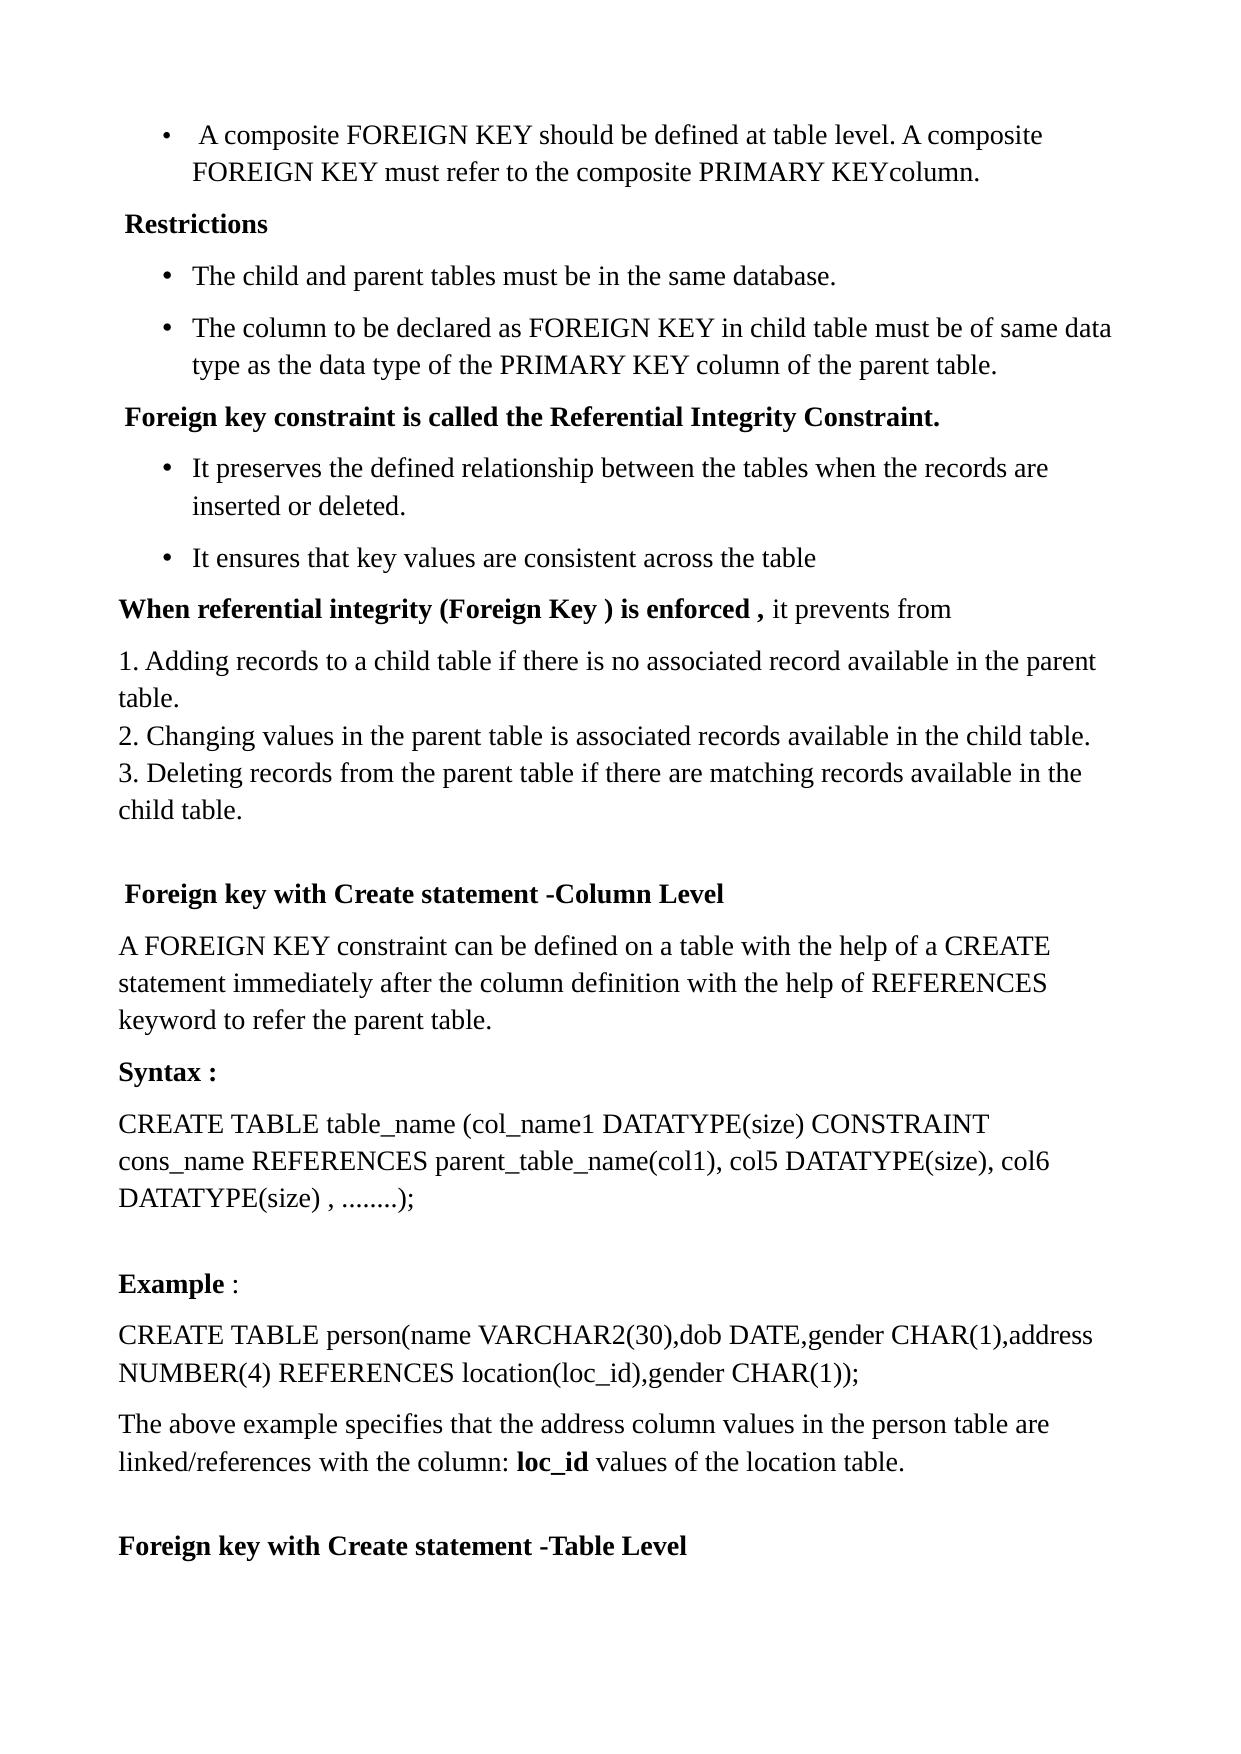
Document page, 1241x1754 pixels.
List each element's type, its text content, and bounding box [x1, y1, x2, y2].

list The child and parent tables must be in the same database. [162, 259, 1122, 291]
text Syntax : [118, 1055, 1122, 1088]
text CREATE TABLE person(name VARCHAR2(30),dob DATE,gender CHAR(1),address NUMBER(4) REFERENCES location(loc_id),gender CHAR(1)); [118, 1318, 1122, 1388]
text When referential integrity (Foreign Key ) is enforced , it prevents from [118, 592, 1122, 625]
text Foreign key constraint is called the Referential Integrity Constraint. [118, 400, 1122, 432]
text Foreign key with Create statement -Column Level [118, 877, 1122, 910]
list A composite FOREIGN KEY should be defined at table level. A composite FOREIGN KEY must refer to the composite PRIMARY KEYcolumn. [162, 118, 1122, 188]
text Foreign key with Create statement -Table Level [118, 1529, 1122, 1561]
text 1. Adding records to a child table if there is no associated record available in the parent table. 2. Changing values in the parent table is associated records available in the child table. 3. Deleting records from the parent table if there are matching records available in the child table. [118, 644, 1122, 858]
list The column to be declared as FOREIGN KEY in child table must be of same data type as the data type of the PRIMARY KEY column of the parent table. [162, 311, 1122, 380]
list It ensures that key values are consistent across the table [162, 541, 1122, 573]
list It preserves the defined relationship between the tables when the records are inserted or deleted. [162, 452, 1122, 521]
text Example : [118, 1233, 1122, 1299]
text The above example specifies that the address column values in the person table are linked/references with the column: loc_id values of the location table. [118, 1407, 1122, 1510]
text A FOREIGN KEY constraint can be defined on a table with the help of a CREATE statement immediately after the column definition with the help of REFERENCES keyword to refer the parent table. [118, 929, 1122, 1036]
text CREATE TABLE table_name (col_name1 DATATYPE(size) CONSTRAINT cons_name REFERENCES parent_table_name(col1), col5 DATATYPE(size), col6 DATATYPE(size) , ........); [118, 1107, 1122, 1214]
text Restrictions [118, 207, 1122, 239]
